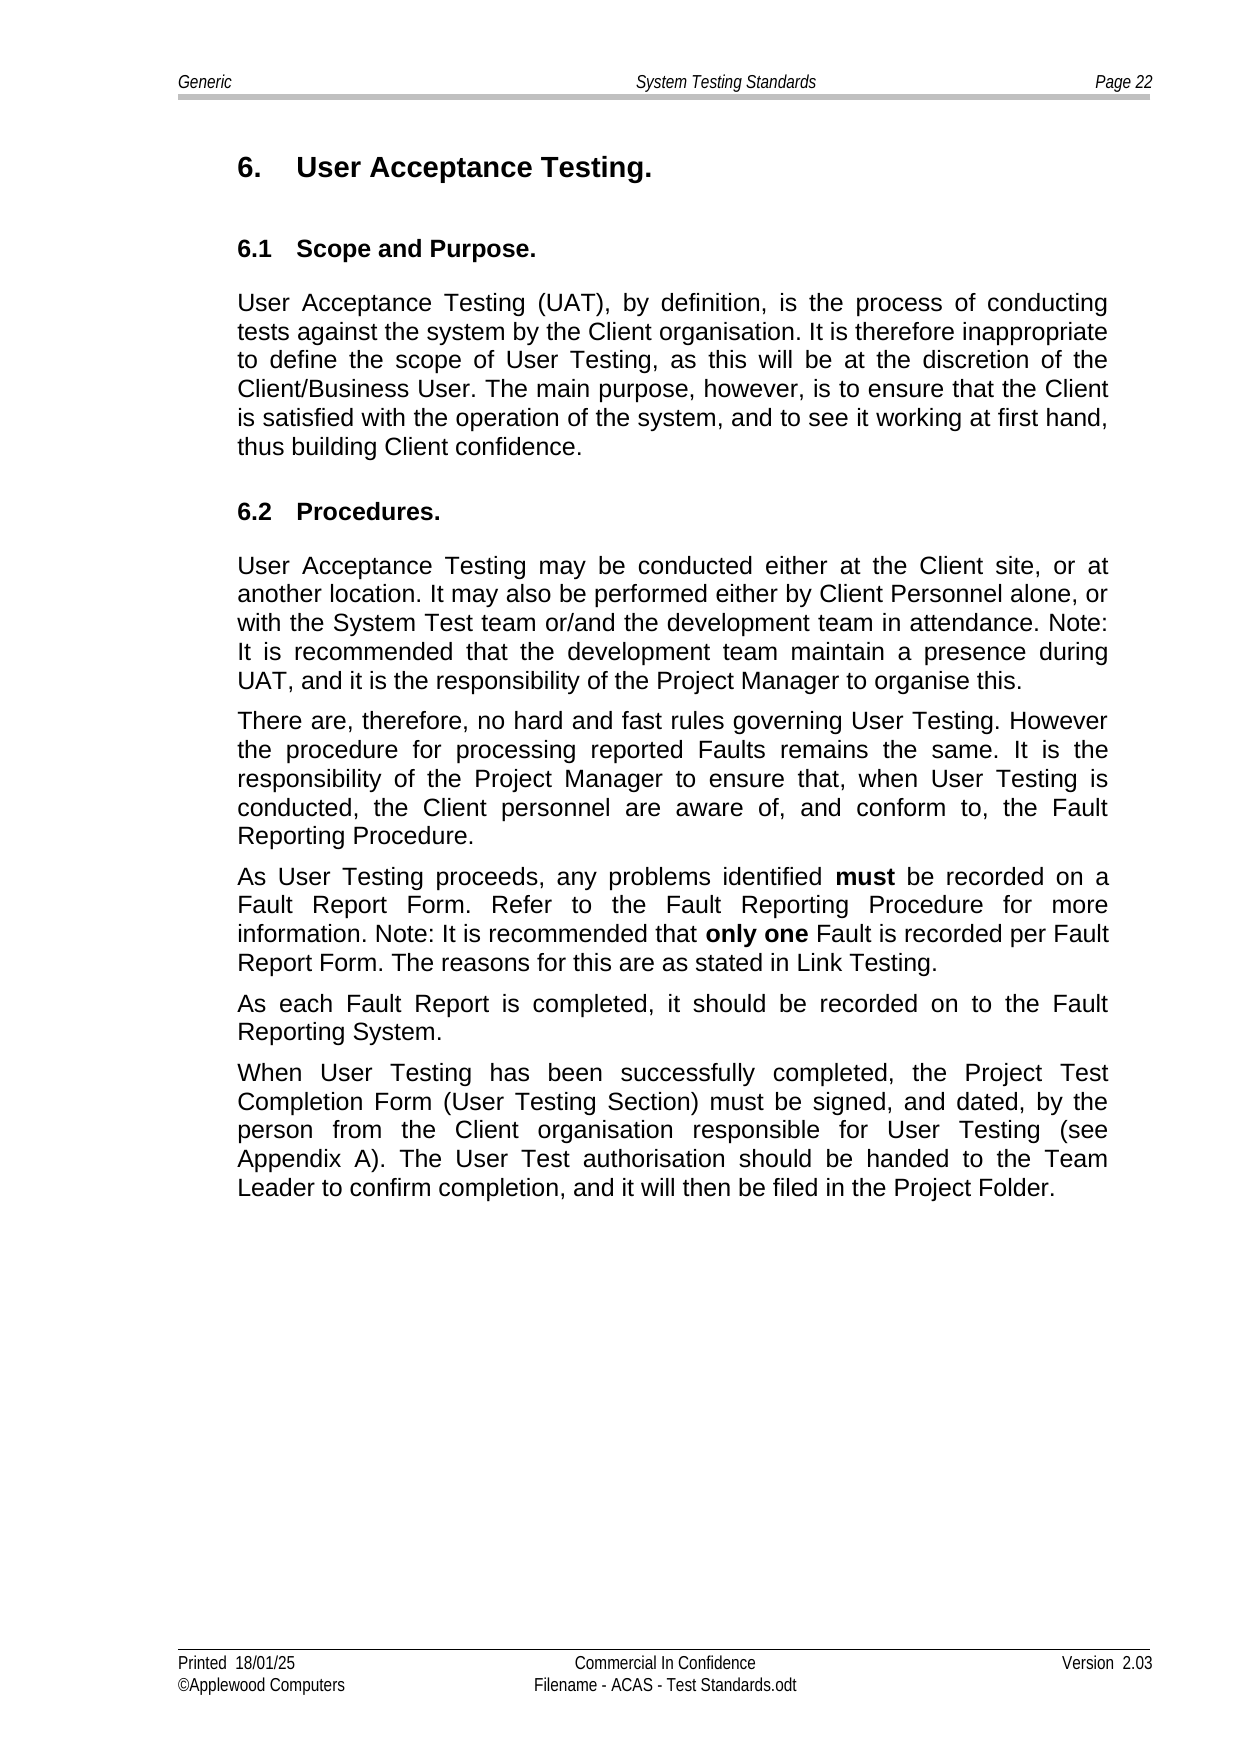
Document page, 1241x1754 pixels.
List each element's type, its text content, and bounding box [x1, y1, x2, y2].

text As each Fault Report is completed, it should be recorded on to the Fault Reporting System. [237, 988, 1110, 1046]
subtitle 6. User Acceptance Testing. [237, 150, 1110, 184]
text As User Testing proceeds, any problems identified must be recorded on a Fault Report Form. Refer to the Fault Reporting Procedure for more information. Note: It is recommended that only one Fault is recorded per Fault Report Form. The reasons for this are as stated in Link Testing. [237, 862, 1110, 977]
text User Acceptance Testing (UAT), by definition, is the process of conducting tests against the system by the Client organisation. It is therefore inappropriate to define the scope of User Testing, as this will be at the discretion of the Client/Business User. The main purpose, however, is to ensure that the Client is satisfied with the operation of the system, and to see it working at first hand, thus building Client confidence. [237, 288, 1110, 460]
subtitle 6.1 Scope and Purpose. [237, 234, 1110, 263]
text There are, therefore, no hard and fast rules governing User Testing. However the procedure for processing reported Faults remains the same. It is the responsibility of the Project Manager to ensure that, when User Testing is conducted, the Client personnel are aware of, and conform to, the Fault Reporting Procedure. [237, 706, 1110, 850]
text When User Testing has been successfully completed, the Project Test Completion Form (User Testing Section) must be signed, and dated, by the person from the Client organisation responsible for User Testing (see Appendix A). The User Test authorisation should be handed to the Team Leader to confirm completion, and it will then be filed in the Project Folder. [237, 1058, 1110, 1202]
subtitle 6.2 Procedures. [237, 497, 1110, 526]
text User Acceptance Testing may be conducted either at the Client site, or at another location. It may also be performed either by Client Personnel alone, or with the System Test team or/and the development team in attendance. Note: It is recommended that the development team maintain a presence during UAT, and it is the responsibility of the Project Manager to organise this. [237, 551, 1110, 694]
